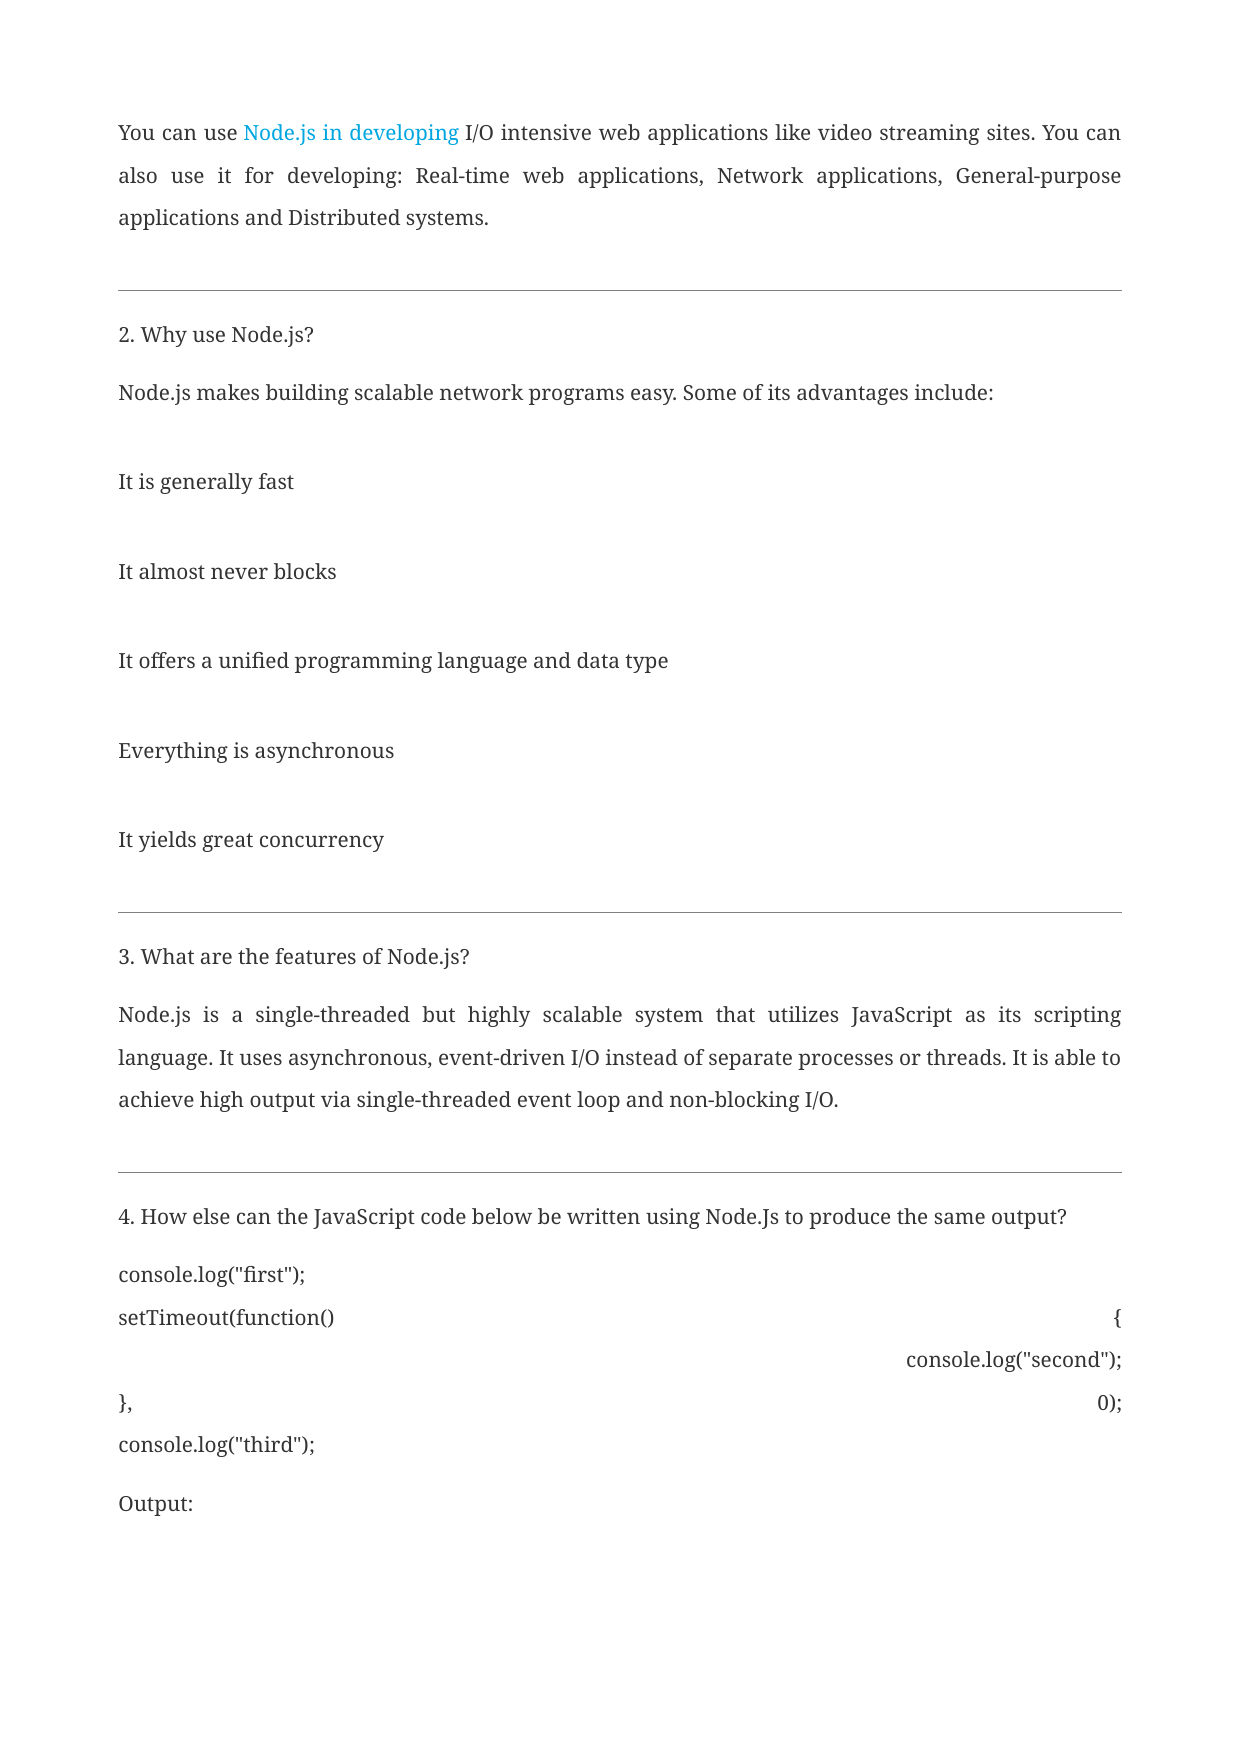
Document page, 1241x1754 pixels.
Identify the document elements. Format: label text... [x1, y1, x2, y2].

text 4. How else can the JavaScript code below be written using Node.Js to produce the same output? [118, 1202, 1122, 1230]
picture [253, 125, 258, 135]
text It yields great concurrency [118, 825, 1122, 854]
text Node.js makes building scalable network programs easy. Some of its advantages include: [118, 378, 1122, 406]
text 2. Why use Node.js? [118, 320, 1122, 348]
text It offers a unified programming language and data type [118, 646, 1122, 675]
text It is generally fast [118, 467, 1122, 496]
text Output: [118, 1489, 1122, 1517]
text It almost never blocks [118, 557, 1122, 585]
text 3. What are the features of Node.js? [118, 942, 1122, 970]
text You can use Node.js in developing I/O intensive web applications like video streaming sites. You can also use it for developing: Real-time web applications, Network applications, General-purpose applications and Distributed systems. [118, 118, 1122, 232]
text console.log("first"); setTimeout(function() { console.log("second"); }, 0); console.log("third"); [118, 1260, 1122, 1459]
text Node.js is a single-threaded but highly scalable system that utilizes JavaScript as its scripting language. It uses asynchronous, event-driven I/O instead of separate processes or threads. It is able to achieve high output via single-threaded event loop and non-blocking I/O. [118, 1000, 1122, 1114]
text Everything is asynchronous [118, 736, 1122, 764]
